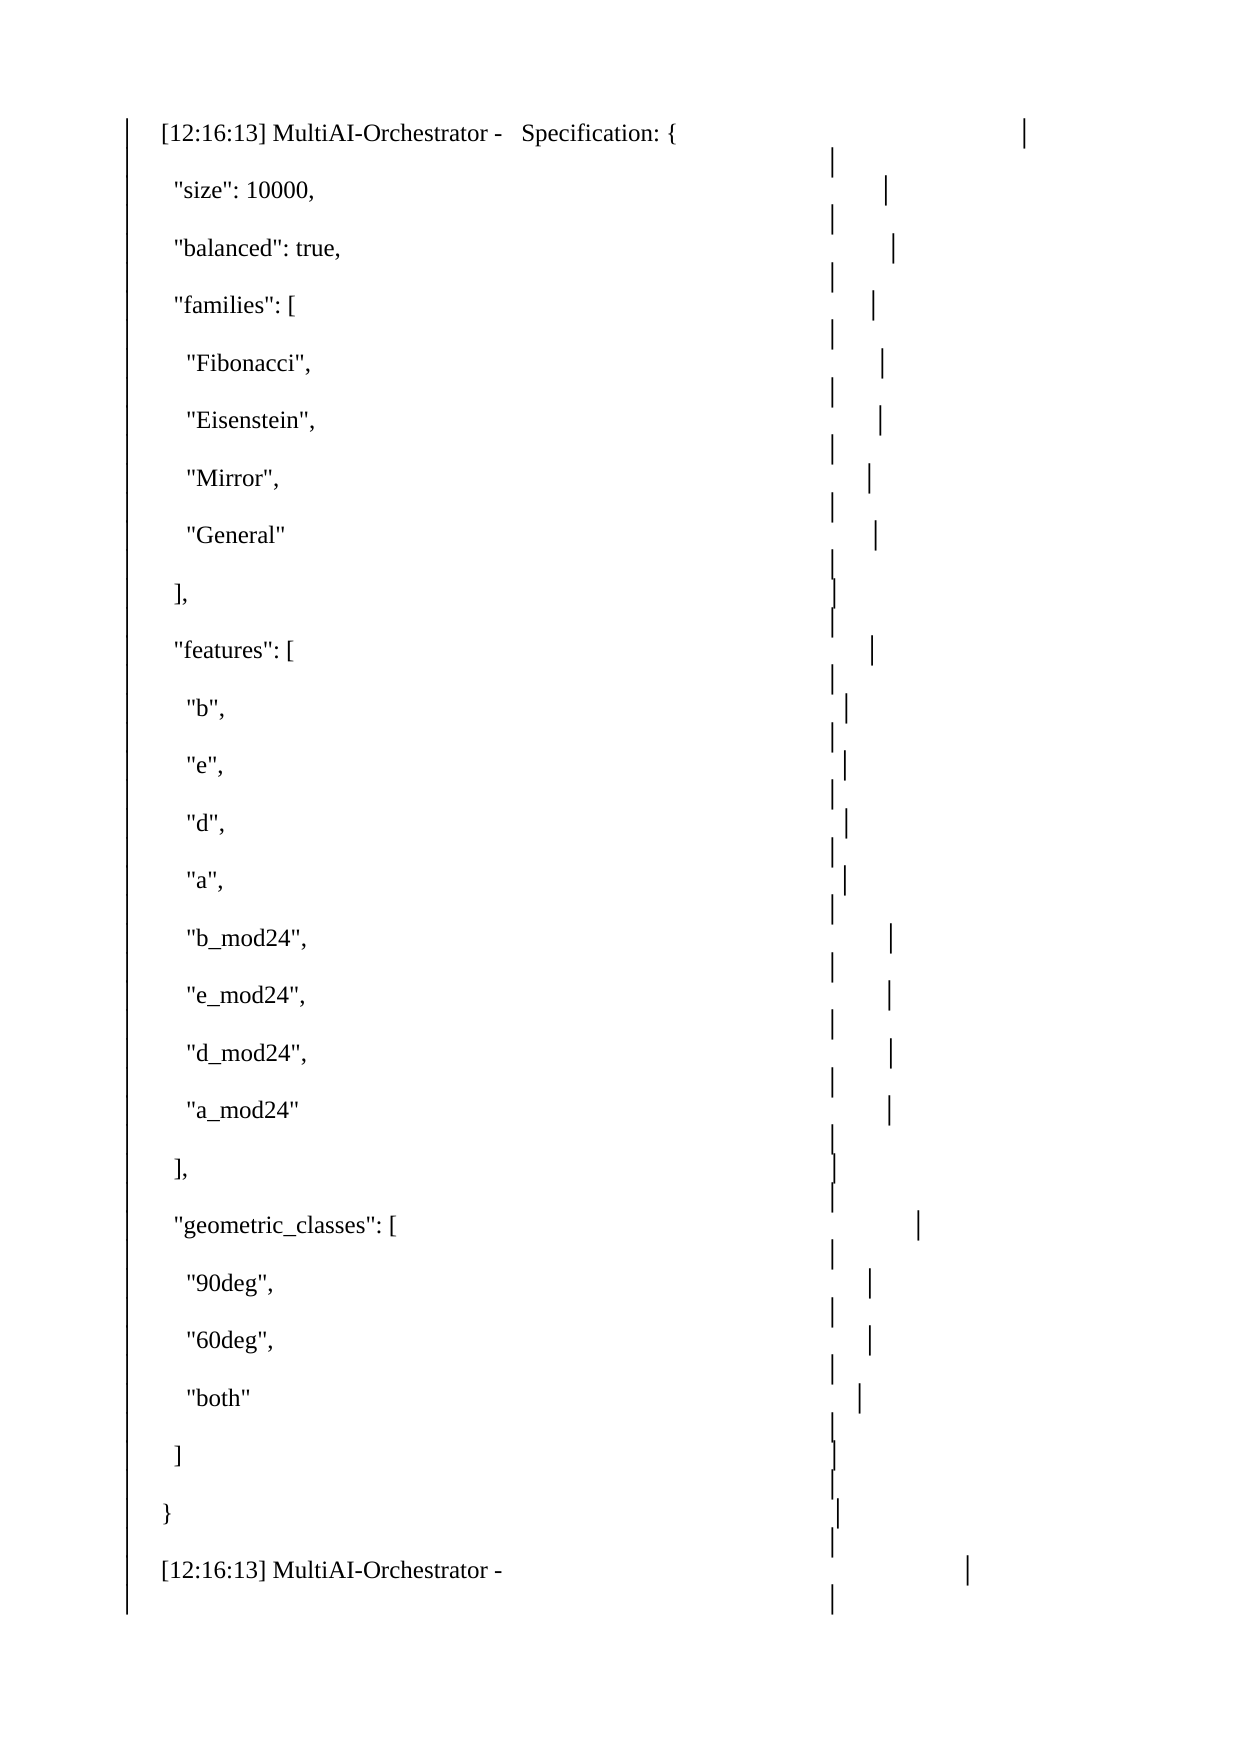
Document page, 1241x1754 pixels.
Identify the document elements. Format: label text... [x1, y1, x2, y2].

text │ │ [118, 779, 126, 808]
text │ "e_mod24", │ [128, 981, 888, 1009]
text │ } │ [128, 1498, 837, 1527]
text │ │ [128, 262, 831, 291]
text │ │ [118, 204, 126, 233]
text │ "b_mod24", │ [892, 923, 1122, 952]
text │ │ [118, 319, 126, 348]
text │ │ [833, 779, 1122, 808]
text │ "geometric_classes": [ │ [128, 1211, 917, 1239]
text │ │ [128, 607, 831, 636]
text │ "e_mod24", │ [890, 981, 1122, 1009]
text │ "b_mod24", │ [128, 923, 890, 952]
text │ │ [833, 1067, 1122, 1096]
text │ │ [833, 722, 1122, 751]
text │ "e", │ [118, 751, 126, 779]
text │ │ [128, 1527, 831, 1556]
text │ "features": [ │ [873, 636, 1122, 664]
text │ │ [128, 147, 831, 176]
text │ "Fibonacci", │ [128, 348, 881, 377]
text │ │ [833, 1297, 1122, 1326]
text │ "General" │ [876, 521, 1122, 549]
text │ ] │ [128, 1441, 833, 1469]
text │ │ [128, 1584, 831, 1613]
text │ │ [128, 377, 831, 406]
text │ "90deg", │ [871, 1268, 1122, 1297]
text │ │ [833, 319, 1122, 348]
text │ │ [128, 1182, 831, 1211]
text │ "a", │ [128, 866, 844, 894]
text │ │ [833, 1527, 1122, 1556]
text │ │ [833, 1584, 1122, 1613]
text │ │ [118, 1354, 126, 1383]
text │ │ [118, 1009, 126, 1038]
text │ │ [128, 1239, 831, 1268]
text │ ] │ [118, 1441, 126, 1469]
text │ "d", │ [118, 808, 126, 837]
text │ "a_mod24" │ [890, 1096, 1122, 1124]
text │ │ [118, 1584, 126, 1613]
text │ │ [833, 837, 1122, 866]
text │ │ [118, 664, 126, 693]
text │ "Fibonacci", │ [883, 348, 1122, 377]
text │ "features": [ │ [128, 636, 871, 664]
text │ "size": 10000, │ [887, 176, 1122, 204]
text │ "families": [ │ [128, 291, 872, 319]
text │ "b", │ [128, 693, 845, 722]
text │ [12:16:13] MultiAI-Orchestrator - │ [128, 1556, 966, 1584]
text │ [12:16:13] MultiAI-Orchestrator - Specification: { │ [1025, 118, 1122, 147]
text │ "Eisenstein", │ [128, 406, 879, 434]
text │ "b", │ [847, 693, 1122, 722]
text │ │ [833, 147, 1122, 176]
text │ "balanced": true, │ [128, 233, 892, 262]
text │ │ [128, 549, 831, 578]
text │ "90deg", │ [128, 1268, 869, 1297]
text │ │ [833, 664, 1122, 693]
text │ │ [118, 837, 126, 866]
text │ "a_mod24" │ [128, 1096, 888, 1124]
text │ ], │ [835, 578, 1122, 607]
text │ │ [118, 894, 126, 923]
text │ │ [118, 607, 126, 636]
text │ "b", │ [118, 693, 126, 722]
text │ │ [128, 1067, 831, 1096]
text │ │ [118, 434, 126, 463]
text │ │ [118, 1239, 126, 1268]
text │ "d", │ [128, 808, 845, 837]
text │ │ [118, 492, 126, 521]
text │ │ [118, 952, 126, 981]
text │ │ [118, 1297, 126, 1326]
text │ │ [128, 894, 831, 923]
text │ │ [833, 1124, 1122, 1153]
text │ │ [118, 1527, 126, 1556]
text │ │ [833, 607, 1122, 636]
text │ "a", │ [846, 866, 1122, 894]
text │ "60deg", │ [128, 1326, 869, 1354]
text │ │ [833, 1412, 1122, 1441]
text │ │ [833, 434, 1122, 463]
text │ │ [833, 1239, 1122, 1268]
text │ ], │ [835, 1153, 1122, 1182]
text │ "size": 10000, │ [128, 176, 885, 204]
text │ │ [833, 1182, 1122, 1211]
text │ [12:16:13] MultiAI-Orchestrator - │ [968, 1556, 1122, 1584]
text │ } │ [118, 1498, 126, 1527]
text │ │ [118, 377, 126, 406]
text │ │ [128, 1469, 831, 1498]
text │ "both" │ [118, 1383, 126, 1412]
text │ "a", │ [118, 866, 126, 894]
text │ │ [833, 492, 1122, 521]
text │ } │ [839, 1498, 1122, 1527]
text │ "geometric_classes": [ │ [919, 1211, 1122, 1239]
text │ │ [118, 1124, 126, 1153]
text │ "Mirror", │ [870, 463, 1122, 492]
text │ "families": [ │ [874, 291, 1122, 319]
text │ │ [128, 952, 831, 981]
text │ "60deg", │ [871, 1326, 1122, 1354]
text │ ], │ [128, 578, 833, 607]
text │ "balanced": true, │ [894, 233, 1122, 262]
text │ "d_mod24", │ [892, 1038, 1122, 1067]
text │ ], │ [118, 1153, 126, 1182]
text │ │ [118, 1469, 126, 1498]
text │ ], │ [128, 1153, 833, 1182]
text │ │ [833, 204, 1122, 233]
text │ "General" │ [128, 521, 874, 549]
text │ │ [128, 664, 831, 693]
text │ │ [833, 1354, 1122, 1383]
text │ │ [833, 549, 1122, 578]
text │ ], │ [118, 578, 126, 607]
text │ │ [833, 952, 1122, 981]
text │ "d", │ [847, 808, 1122, 837]
text │ │ [118, 1067, 126, 1096]
text │ │ [118, 549, 126, 578]
text │ "Eisenstein", │ [881, 406, 1122, 434]
text │ │ [118, 262, 126, 291]
text │ │ [118, 1412, 126, 1441]
text │ "e", │ [128, 751, 844, 779]
text │ │ [128, 1297, 831, 1326]
text │ │ [833, 894, 1122, 923]
text │ "both" │ [128, 1383, 858, 1412]
text │ │ [833, 262, 1122, 291]
text │ │ [833, 1469, 1122, 1498]
text │ "Mirror", │ [128, 463, 868, 492]
text │ │ [128, 1009, 831, 1038]
text │ │ [118, 1182, 126, 1211]
text │ │ [128, 492, 831, 521]
text │ "both" │ [860, 1383, 1122, 1412]
text │ │ [128, 837, 831, 866]
text │ │ [128, 434, 831, 463]
text │ │ [128, 1124, 831, 1153]
text │ "e", │ [846, 751, 1122, 779]
text │ │ [128, 204, 831, 233]
text │ │ [128, 1412, 831, 1441]
text │ ] │ [835, 1441, 1122, 1469]
text │ │ [833, 377, 1122, 406]
text │ "d_mod24", │ [128, 1038, 890, 1067]
text │ │ [128, 1354, 831, 1383]
text │ │ [833, 1009, 1122, 1038]
text │ │ [118, 722, 126, 751]
text │ │ [128, 779, 831, 808]
text │ │ [118, 147, 126, 176]
text │ │ [128, 722, 831, 751]
text │ [12:16:13] MultiAI-Orchestrator - Specification: { │ [128, 118, 1023, 147]
text │ │ [128, 319, 831, 348]
